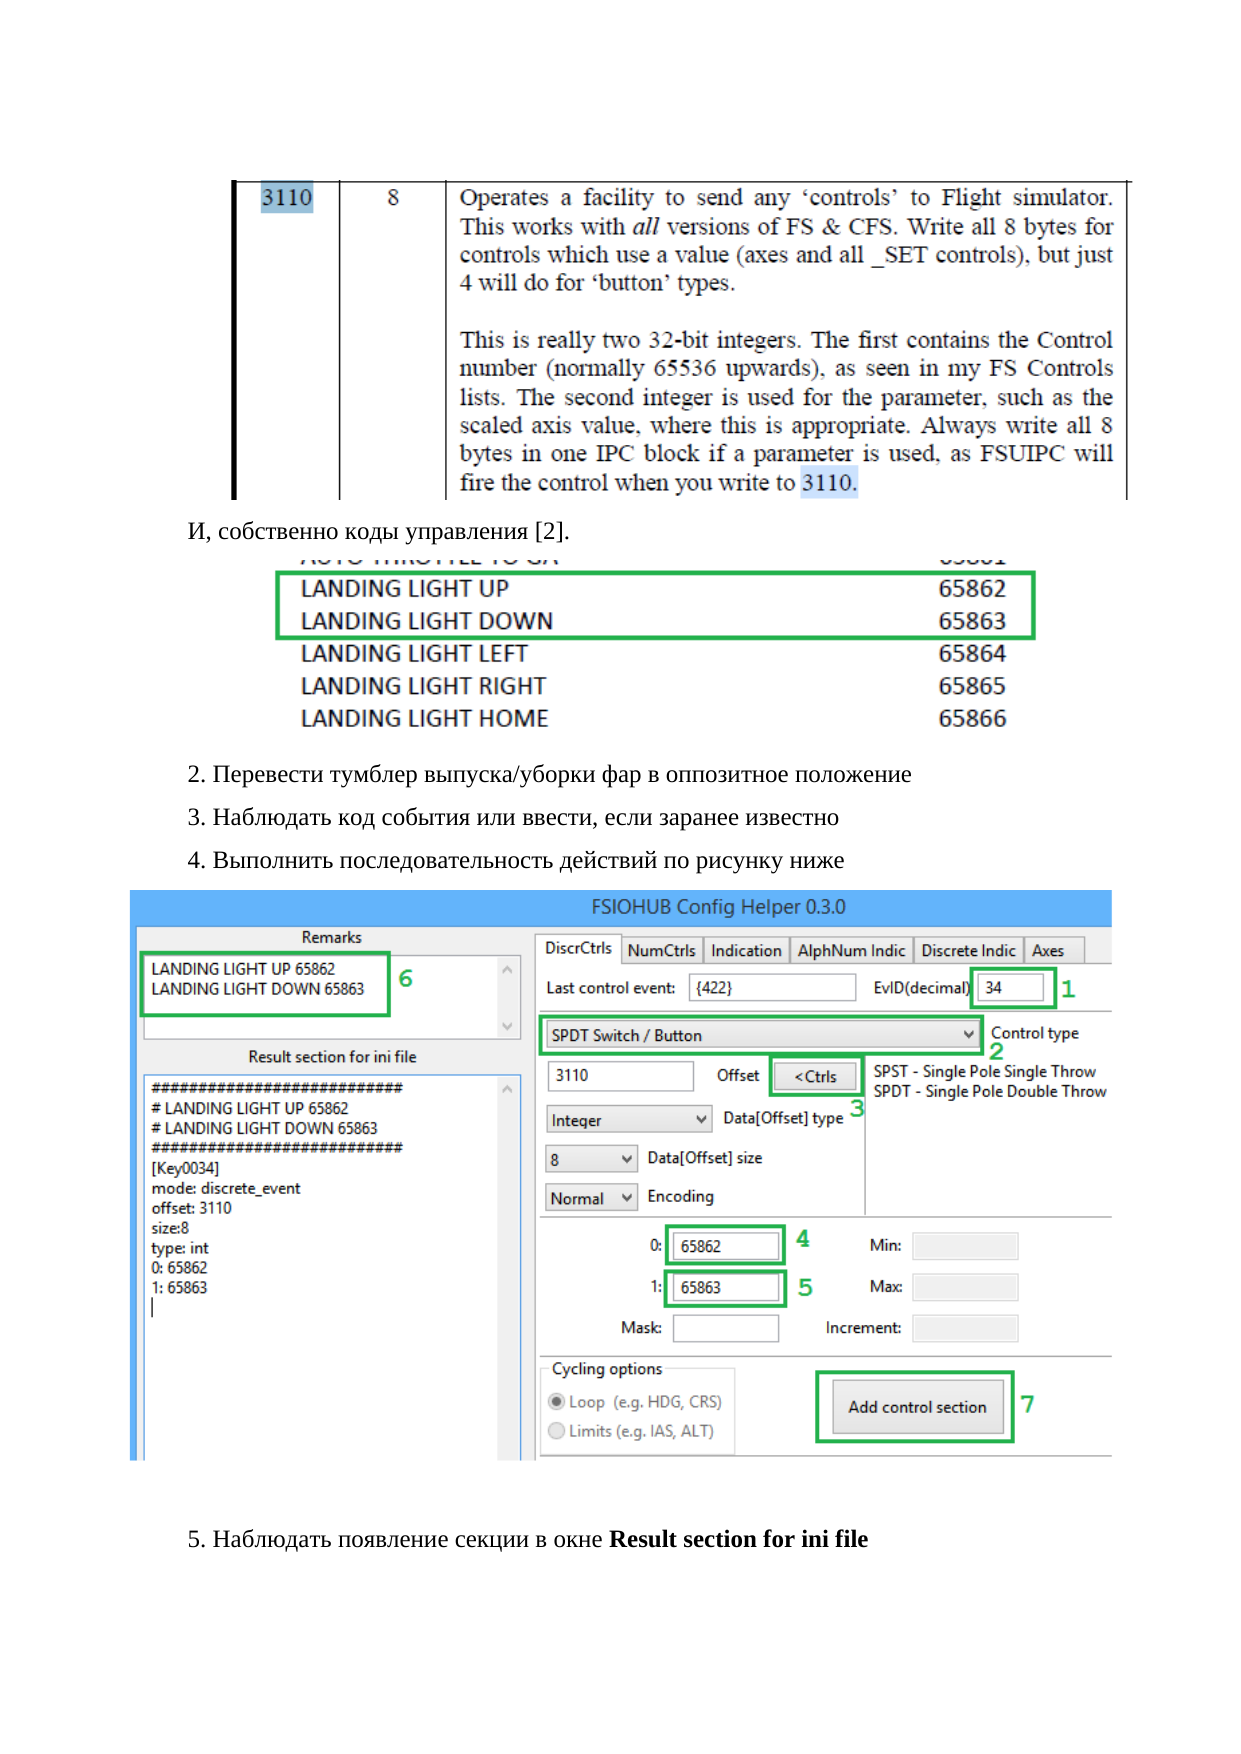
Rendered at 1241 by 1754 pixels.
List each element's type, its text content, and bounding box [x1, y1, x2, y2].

text 5. Наблюдать появление секции в окне Result section for ini file [128, 1524, 1122, 1553]
picture [129, 890, 1120, 1466]
text 4. Выполнить последовательность действий по рисунку ниже [128, 846, 1122, 874]
text 2. Перевести тумблер выпуска/уборки фар в оппозитное положение [128, 759, 1122, 788]
text И, собственно коды управления [2]. [128, 516, 1122, 545]
picture [249, 560, 1061, 744]
text 3. Наблюдать код события или ввести, если заранее известно [128, 802, 1122, 831]
picture [218, 180, 1133, 500]
